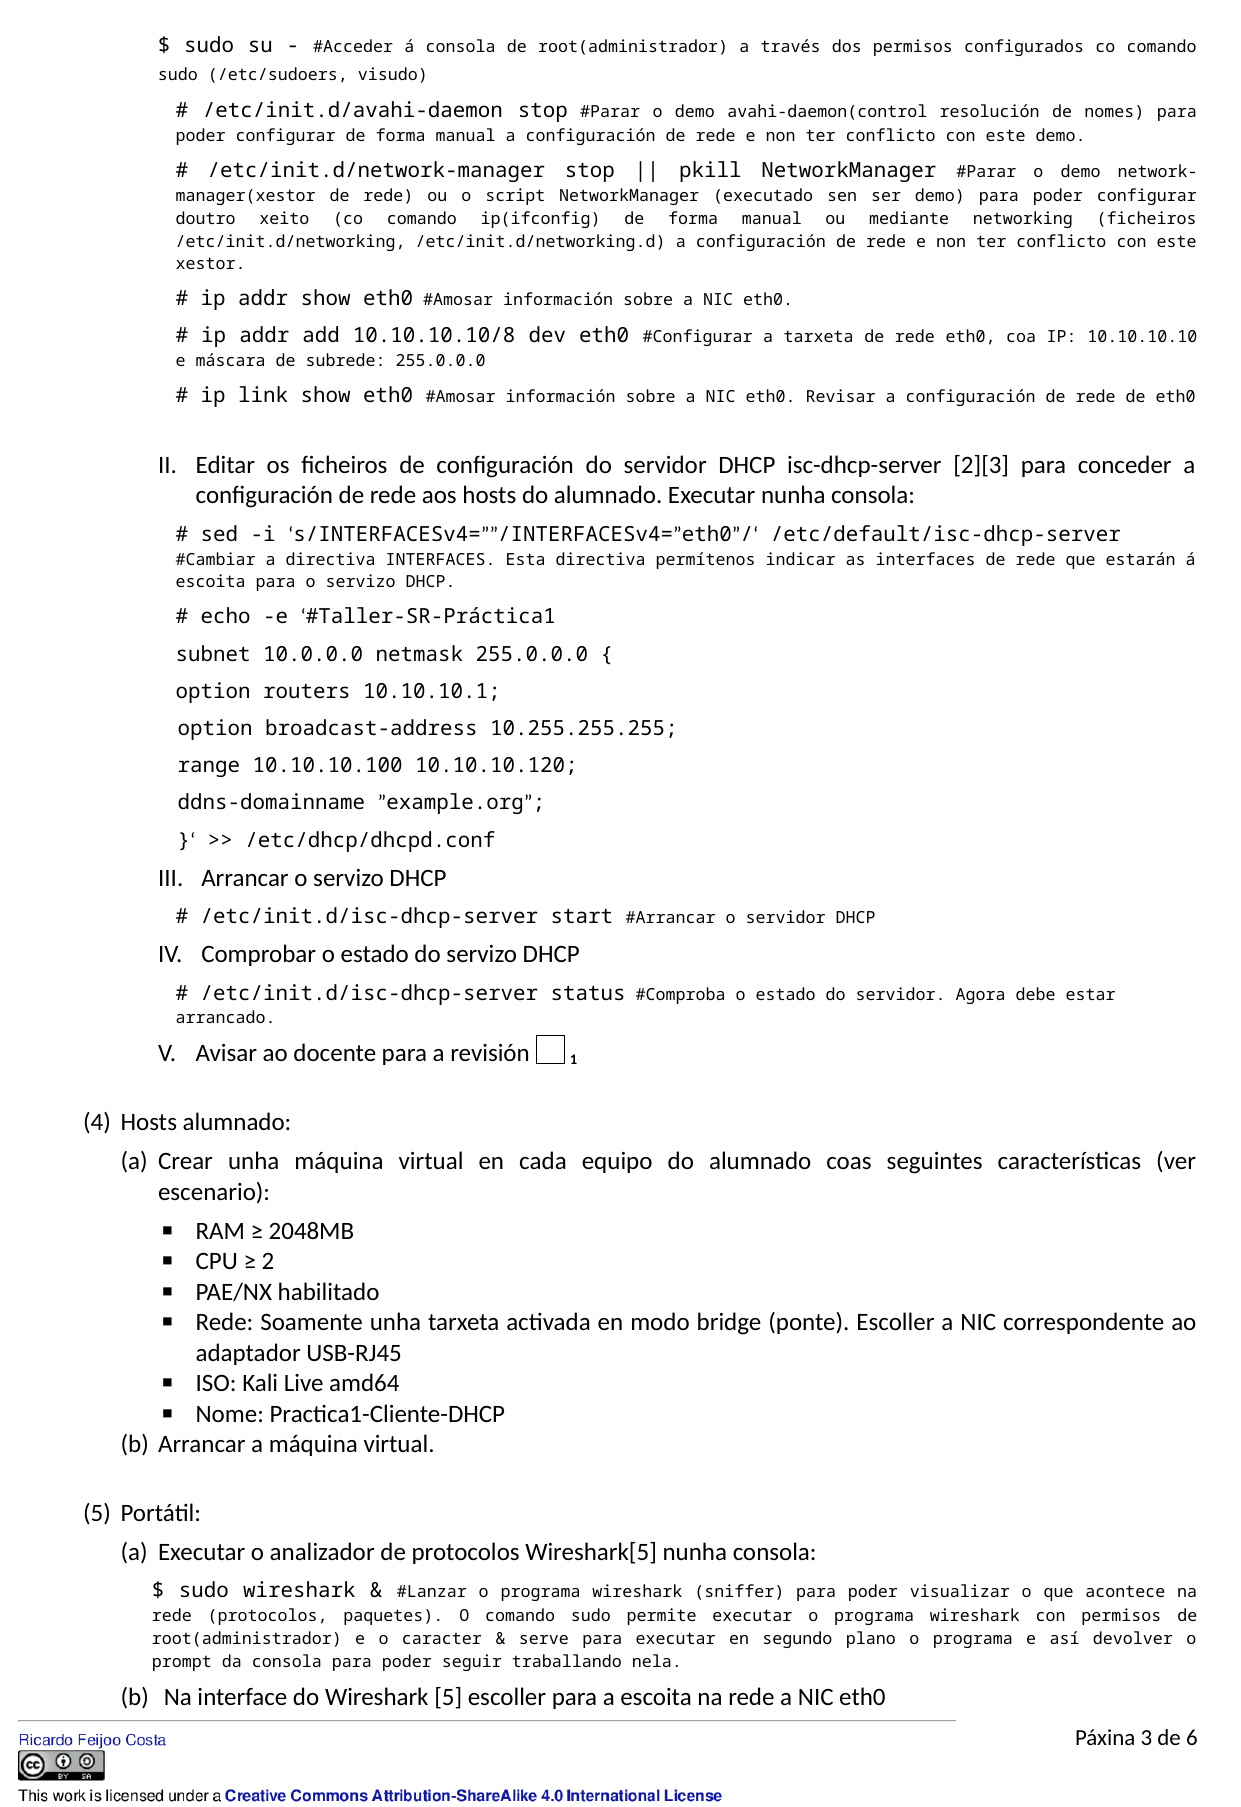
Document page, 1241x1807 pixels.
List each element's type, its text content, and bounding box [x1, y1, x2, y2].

list subnet 10.0.0.0 netmask 255.0.0.0 { [140, 639, 1197, 667]
list # ip addr add 10.10.10.10/8 dev eth0 #Configurar a tarxeta de rede eth0, coa IP: 10.10.10.10 e máscara de subrede: 255.0.0.0 [140, 321, 1197, 372]
list # echo -e ‘#Taller-SR-Práctica1 [140, 602, 1197, 630]
list Portátil: [83, 1497, 1197, 1527]
list $ sudo su - #Acceder á consola de root(administrador) a través dos permisos configurados co comando sudo (/etc/sudoers, visudo) [122, 30, 1197, 87]
list Arrancar a máquina virtual. [120, 1428, 1197, 1459]
list # ip addr show eth0 #Amosar información sobre a NIC eth0. [140, 283, 1197, 312]
list # sed -i ‘s/INTERFACESv4=””/INTERFACESv4=”eth0”/‘ /etc/default/isc-dhcp-server #Cambiar a directiva INTERFACES. Esta directiva permítenos indicar as interfaces de rede que estarán á escoita para o servizo DHCP. [140, 519, 1197, 593]
list # /etc/init.d/isc-dhcp-server status #Comproba o estado do servidor. Agora debe estar arrancado. [140, 978, 1197, 1029]
list # ip link show eth0 #Amosar información sobre a NIC eth0. Revisar a configuración de rede de eth0 [140, 381, 1197, 409]
list $ sudo wireshark & #Lanzar o programa wireshark (sniffer) para poder visualizar o que acontece na rede (protocolos, paquetes). O comando sudo permite executar o programa wireshark con permisos de root(administrador) e o caracter & serve para executar en segundo plano o programa e así devolver o prompt da consola para poder seguir traballando nela. [116, 1575, 1197, 1672]
list Executar o analizador de protocolos Wireshark[5] nunha consola: [120, 1536, 1197, 1567]
list Editar os ficheiros de configuración do servidor DHCP isc-dhcp-server [2][3] para conceder a configuración de rede aos hosts do alumnado. Executar nunha consola: [158, 449, 1197, 510]
list CPU ≥ 2 [158, 1245, 1197, 1276]
list Avisar ao docente para a revisión 1 [158, 1037, 1197, 1068]
list # /etc/init.d/network-manager stop || pkill NetworkManager #Parar o demo network-manager(xestor de rede) ou o script NetworkManager (executado sen ser demo) para poder configurar doutro xeito (co comando ip(ifconfig) de forma manual ou mediante networking (ficheiros /etc/init.d/networking, /etc/init.d/networking.d) a configuración de rede e non ter conflicto con este xestor. [140, 155, 1197, 275]
list option routers 10.10.10.1; [140, 676, 1197, 704]
list Na interface do Wireshark [5] escoller para a escoita na rede a NIC eth0 [120, 1681, 1197, 1711]
list Arrancar o servizo DHCP [158, 862, 1197, 892]
list ISO: Kali Live amd64 [158, 1367, 1197, 1398]
list # /etc/init.d/avahi-daemon stop #Parar o demo avahi-daemon(control resolución de nomes) para poder configurar de forma manual a configuración de rede e non ter conflicto con este demo. [140, 96, 1197, 147]
list RAM ≥ 2048MB [158, 1215, 1197, 1245]
list option broadcast-address 10.255.255.255; [140, 713, 1197, 742]
list PAE/NX habilitado [158, 1276, 1197, 1306]
list Nome: Practica1-Cliente-DHCP [158, 1398, 1197, 1428]
list Crear unha máquina virtual en cada equipo do alumnado coas seguintes características (ver escenario): [120, 1145, 1197, 1206]
list ddns-domainname ”example.org”; [140, 787, 1197, 816]
picture [8, 1715, 957, 1806]
list Hosts alumnado: [83, 1106, 1197, 1136]
list range 10.10.10.100 10.10.10.120; [140, 750, 1197, 779]
list }‘ >> /etc/dhcp/dhcpd.conf [140, 825, 1197, 853]
list # /etc/init.d/isc-dhcp-server start #Arrancar o servidor DHCP [140, 901, 1197, 929]
list Rede: Soamente unha tarxeta activada en modo bridge (ponte). Escoller a NIC correspondente ao adaptador USB-RJ45 [158, 1306, 1197, 1367]
list Comprobar o estado do servizo DHCP [158, 938, 1197, 969]
